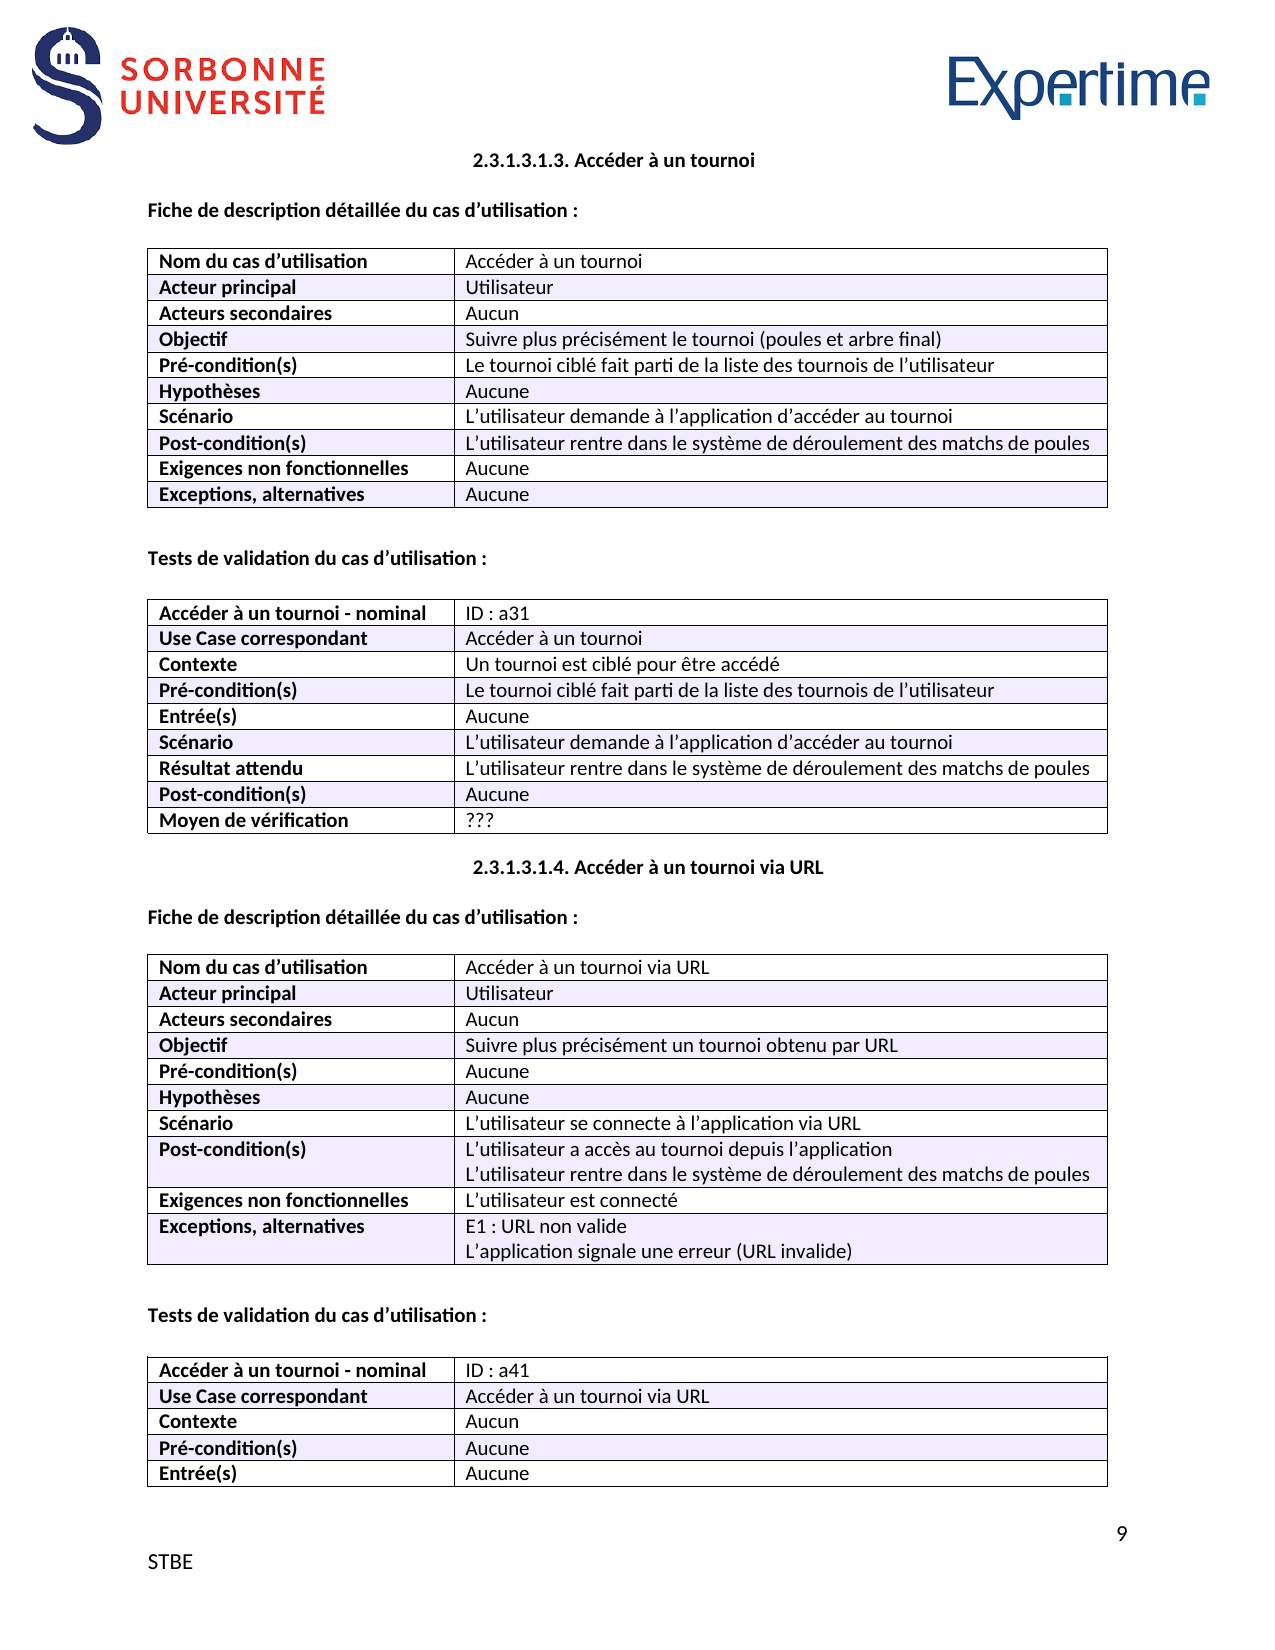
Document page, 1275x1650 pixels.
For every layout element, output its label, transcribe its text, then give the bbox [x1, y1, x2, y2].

table_cell Utilisateur [455, 981, 1107, 1006]
table_cell Utilisateur [455, 275, 1107, 299]
table_cell Pré-condition(s) [148, 1059, 454, 1084]
table_cell Aucune [455, 1461, 1107, 1486]
table_cell Exceptions, alternatives [148, 482, 454, 507]
table_cell Le tournoi ciblé fait parti de la liste des tournois de l’utilisateur [455, 353, 1107, 377]
table_cell Contexte [148, 652, 454, 677]
table_cell Aucune [455, 378, 1107, 403]
table_cell Acteur principal [148, 981, 454, 1006]
table_cell Résultat attendu [148, 756, 454, 781]
table_cell Aucun [455, 301, 1107, 325]
table_cell Pré-condition(s) [148, 678, 454, 703]
table_cell Pré-condition(s) [148, 1435, 454, 1460]
table_header Accéder à un tournoi [455, 249, 1107, 273]
table_cell Suivre plus précisément le tournoi (poules et arbre final) [455, 326, 1107, 351]
table_cell Entrée(s) [148, 1461, 454, 1486]
table_cell Aucune [455, 1085, 1107, 1109]
picture [945, 52, 1210, 120]
table_cell Objectif [148, 1033, 454, 1058]
table_cell L’utilisateur a accès au tournoi depuis l’application L’utilisateur rentre dans le système de déroulement des matchs de poules [455, 1137, 1107, 1187]
table_cell L’utilisateur se connecte à l’application via URL [455, 1111, 1107, 1136]
table_cell Use Case correspondant [148, 1383, 454, 1408]
table_cell Use Case correspondant [148, 626, 454, 651]
table_cell Entrée(s) [148, 704, 454, 729]
table_cell Pré-condition(s) [148, 353, 454, 377]
table_cell Exigences non fonctionnelles [148, 456, 454, 481]
table_cell Acteurs secondaires [148, 1007, 454, 1032]
table_cell Accéder à un tournoi via URL [455, 1383, 1107, 1408]
table_header Accéder à un tournoi via URL [455, 955, 1107, 980]
table_cell Exigences non fonctionnelles [148, 1188, 454, 1213]
table_cell Acteurs secondaires [148, 301, 454, 325]
table_cell Objectif [148, 326, 454, 351]
table_cell Contexte [148, 1409, 454, 1434]
list Accéder à un tournoi via URL [473, 854, 1127, 879]
table_cell Aucune [455, 782, 1107, 807]
table_cell Le tournoi ciblé fait parti de la liste des tournois de l’utilisateur [455, 678, 1107, 703]
table_cell Scénario [148, 1111, 454, 1136]
table_header ID : a31 [455, 600, 1107, 625]
table_cell Scénario [148, 730, 454, 755]
table_cell Scénario [148, 404, 454, 429]
table_cell E1 : URL non valide L’application signale une erreur (URL invalide) [455, 1214, 1107, 1264]
table_cell Post-condition(s) [148, 1137, 454, 1187]
subtitle Tests de validation du cas d’utilisation : [148, 1302, 1127, 1328]
text Fiche de description détaillée du cas d’utilisation : [148, 904, 1127, 929]
table_cell L’utilisateur rentre dans le système de déroulement des matchs de poules [455, 430, 1107, 455]
table_header Accéder à un tournoi - nominal [148, 600, 454, 625]
table_cell L’utilisateur demande à l’application d’accéder au tournoi [455, 730, 1107, 755]
table_header ID : a41 [455, 1358, 1107, 1382]
table_cell Aucune [455, 1059, 1107, 1084]
table_cell Aucun [455, 1007, 1107, 1032]
table_cell ??? [455, 808, 1107, 833]
table_cell Exceptions, alternatives [148, 1214, 454, 1264]
table_header Nom du cas d’utilisation [148, 955, 454, 980]
table_header Nom du cas d’utilisation [148, 249, 454, 273]
table_header Accéder à un tournoi - nominal [148, 1358, 454, 1382]
table_cell L’utilisateur est connecté [455, 1188, 1107, 1213]
table_cell Hypothèses [148, 1085, 454, 1109]
table_cell L’utilisateur demande à l’application d’accéder au tournoi [455, 404, 1107, 429]
subtitle Tests de validation du cas d’utilisation : [148, 545, 1127, 570]
table_cell Acteur principal [148, 275, 454, 299]
text Fiche de description détaillée du cas d’utilisation : [148, 198, 1127, 223]
table_cell Moyen de vérification [148, 808, 454, 833]
table_cell Accéder à un tournoi [455, 626, 1107, 651]
table_cell Aucun [455, 1409, 1107, 1434]
table_cell Aucune [455, 704, 1107, 729]
table_cell Suivre plus précisément un tournoi obtenu par URL [455, 1033, 1107, 1058]
list Accéder à un tournoi [473, 148, 1127, 173]
table_cell Aucune [455, 482, 1107, 507]
table_cell Post-condition(s) [148, 430, 454, 455]
table_cell Hypothèses [148, 378, 454, 403]
table_cell Un tournoi est ciblé pour être accédé [455, 652, 1107, 677]
picture [31, 26, 325, 145]
table_cell Post-condition(s) [148, 782, 454, 807]
table_cell Aucune [455, 456, 1107, 481]
table_cell L’utilisateur rentre dans le système de déroulement des matchs de poules [455, 756, 1107, 781]
table_cell Aucune [455, 1435, 1107, 1460]
